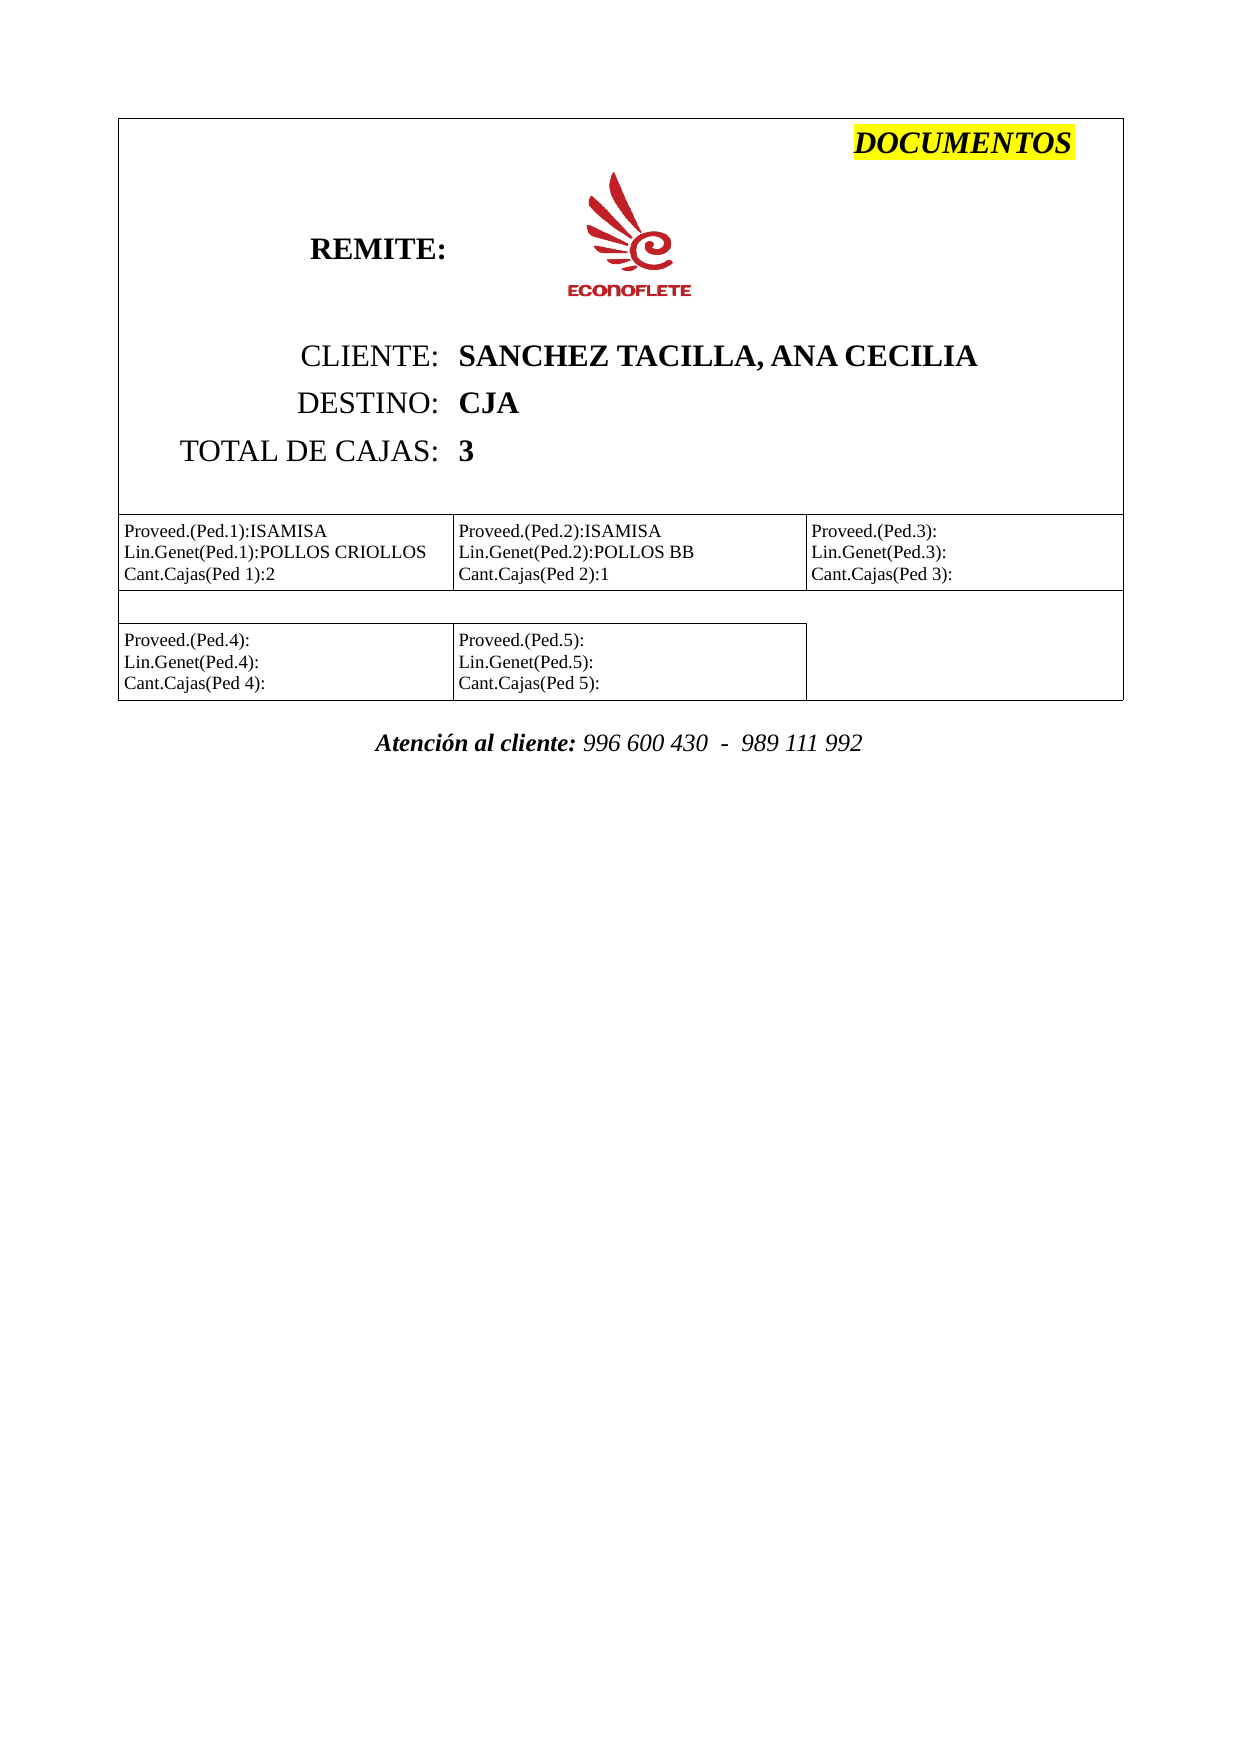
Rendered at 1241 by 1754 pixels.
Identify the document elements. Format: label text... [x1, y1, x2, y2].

picture [552, 171, 707, 297]
table_cell [453, 166, 806, 332]
table_cell TOTAL DE CAJAS: [119, 426, 453, 474]
table_cell REMITE: [119, 166, 453, 332]
table_cell SANCHEZ TACILLA, ANA CECILIA [453, 332, 1123, 379]
table_cell Proveed.(Ped.3): Lin.Genet(Ped.3): Cant.Cajas(Ped 3): [807, 515, 1123, 590]
table_cell 3 [453, 426, 1123, 474]
table_cell CLIENTE: [119, 332, 453, 379]
table_header DOCUMENTOS [806, 119, 1123, 166]
table_cell Proveed.(Ped.5): Lin.Genet(Ped.5): Cant.Cajas(Ped 5): [454, 624, 806, 699]
table_cell CJA [453, 379, 806, 426]
table_cell [453, 474, 806, 514]
table_cell [119, 474, 453, 514]
table_cell [806, 474, 1123, 514]
table_header [119, 119, 453, 166]
table_cell Proveed.(Ped.4): Lin.Genet(Ped.4): Cant.Cajas(Ped 4): [119, 624, 453, 699]
table_cell [806, 379, 1123, 426]
table_cell [806, 591, 1123, 623]
text Atención al cliente: 996 600 430 - 989 111 992 [118, 728, 1122, 757]
table_cell [806, 166, 1123, 332]
table_cell [119, 591, 453, 623]
table_header [453, 119, 806, 166]
table_cell DESTINO: [119, 379, 453, 426]
table_cell Proveed.(Ped.1):ISAMISA Lin.Genet(Ped.1):POLLOS CRIOLLOS Cant.Cajas(Ped 1):2 [119, 515, 453, 590]
table_cell Proveed.(Ped.2):ISAMISA Lin.Genet(Ped.2):POLLOS BB Cant.Cajas(Ped 2):1 [454, 515, 806, 590]
table_cell [453, 591, 806, 623]
table_cell [807, 623, 1123, 699]
